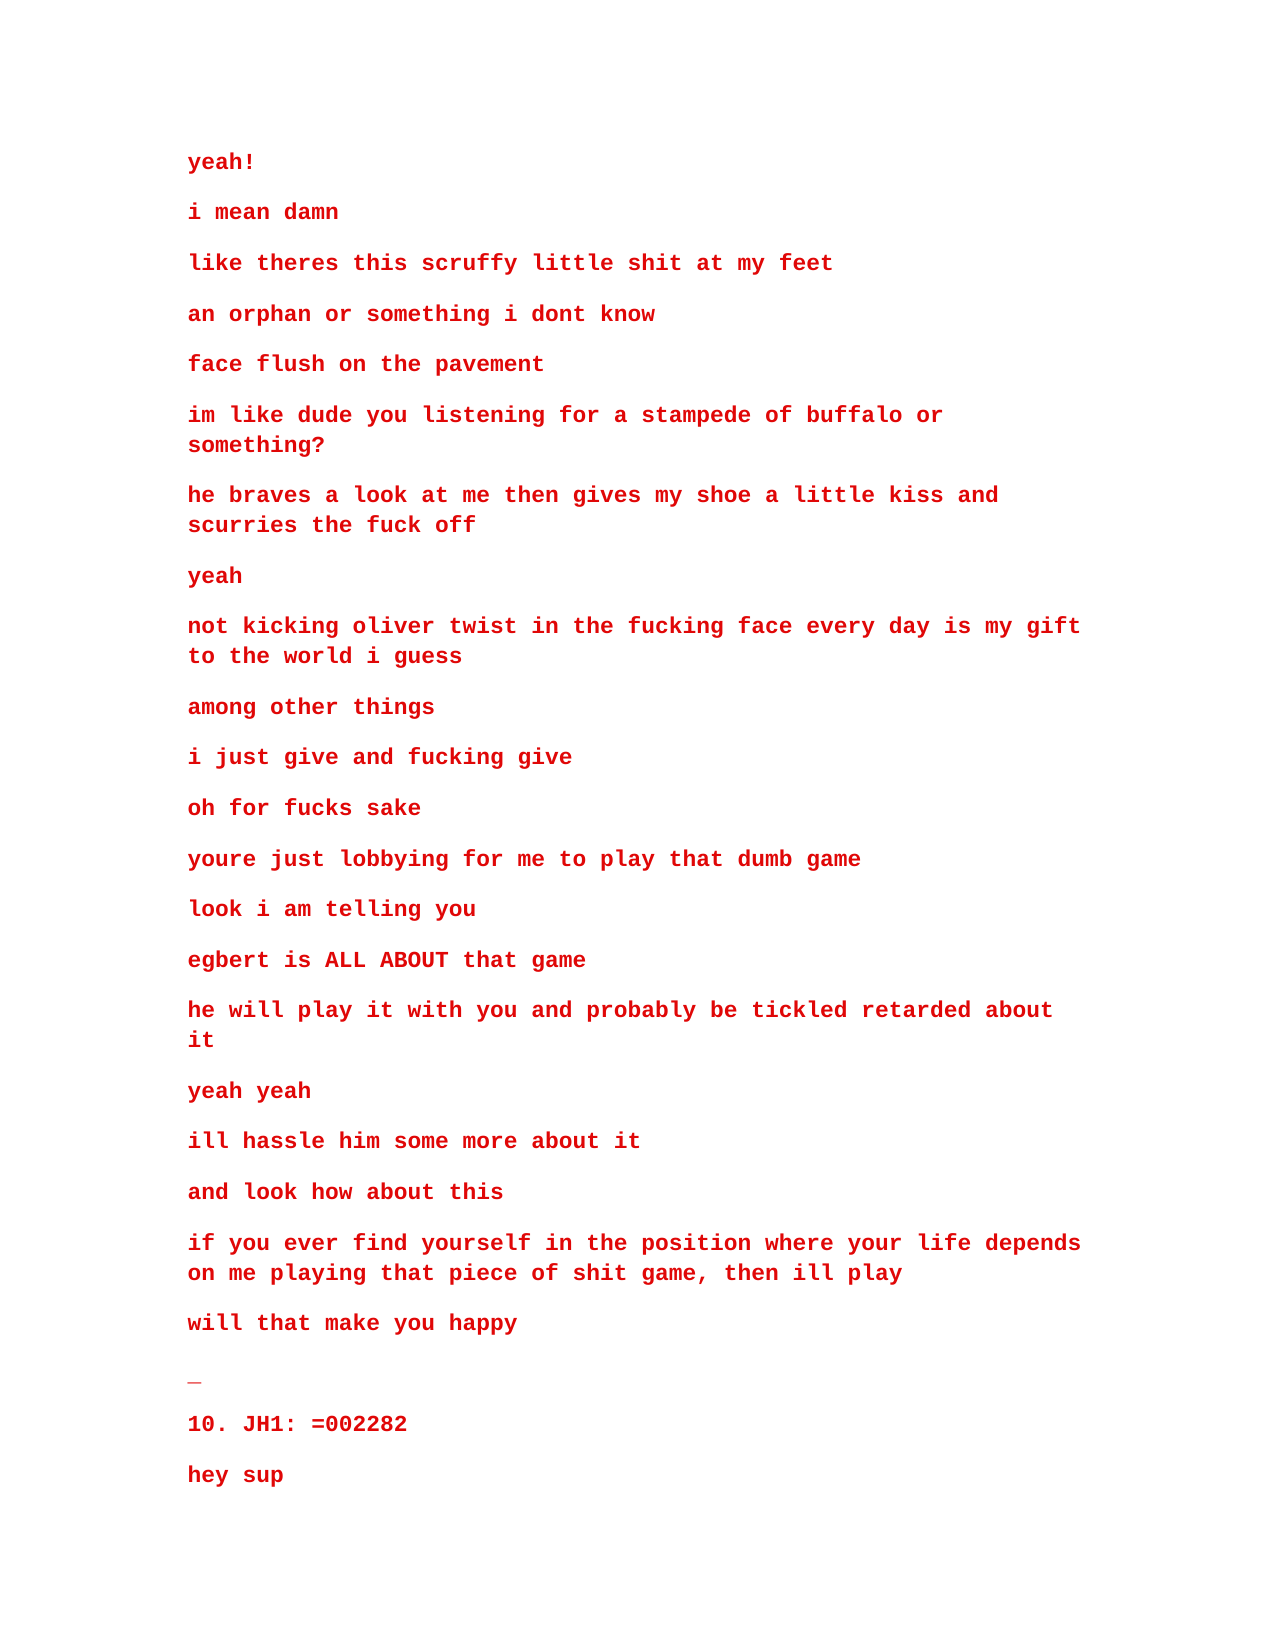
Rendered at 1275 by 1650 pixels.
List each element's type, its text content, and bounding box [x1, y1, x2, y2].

text he braves a look at me then gives my shoe a little kiss and scurries the fuck off [187, 483, 1087, 539]
text not kicking oliver twist in the fucking face every day is my gift to the world i guess [187, 614, 1087, 670]
text face flush on the pavement [187, 352, 1087, 378]
text i just give and fucking give [187, 746, 1087, 772]
text hey sup [187, 1463, 1087, 1489]
text 10. JH1: =002282 [187, 1413, 1087, 1439]
text oh for fucks sake [187, 796, 1087, 822]
text im like dude you listening for a stampede of buffalo or something? [187, 403, 1087, 459]
text if you ever find yourself in the position where your life depends on me playing that piece of shit game, then ill play [187, 1231, 1087, 1287]
text yeah! [187, 150, 1087, 176]
text look i am telling you [187, 897, 1087, 923]
text ill hassle him some more about it [187, 1130, 1087, 1156]
text will that make you happy [187, 1311, 1087, 1337]
text i mean damn [187, 201, 1087, 227]
text he will play it with you and probably be tickled retarded about it [187, 999, 1087, 1054]
text and look how about this [187, 1180, 1087, 1206]
text egbert is ALL ABOUT that game [187, 948, 1087, 974]
text yeah yeah [187, 1079, 1087, 1105]
text yeah [187, 564, 1087, 590]
text _ [187, 1362, 1087, 1388]
text youre just lobbying for me to play that dumb game [187, 847, 1087, 873]
text an orphan or something i dont know [187, 302, 1087, 328]
text like theres this scruffy little shit at my feet [187, 251, 1087, 277]
text among other things [187, 695, 1087, 721]
